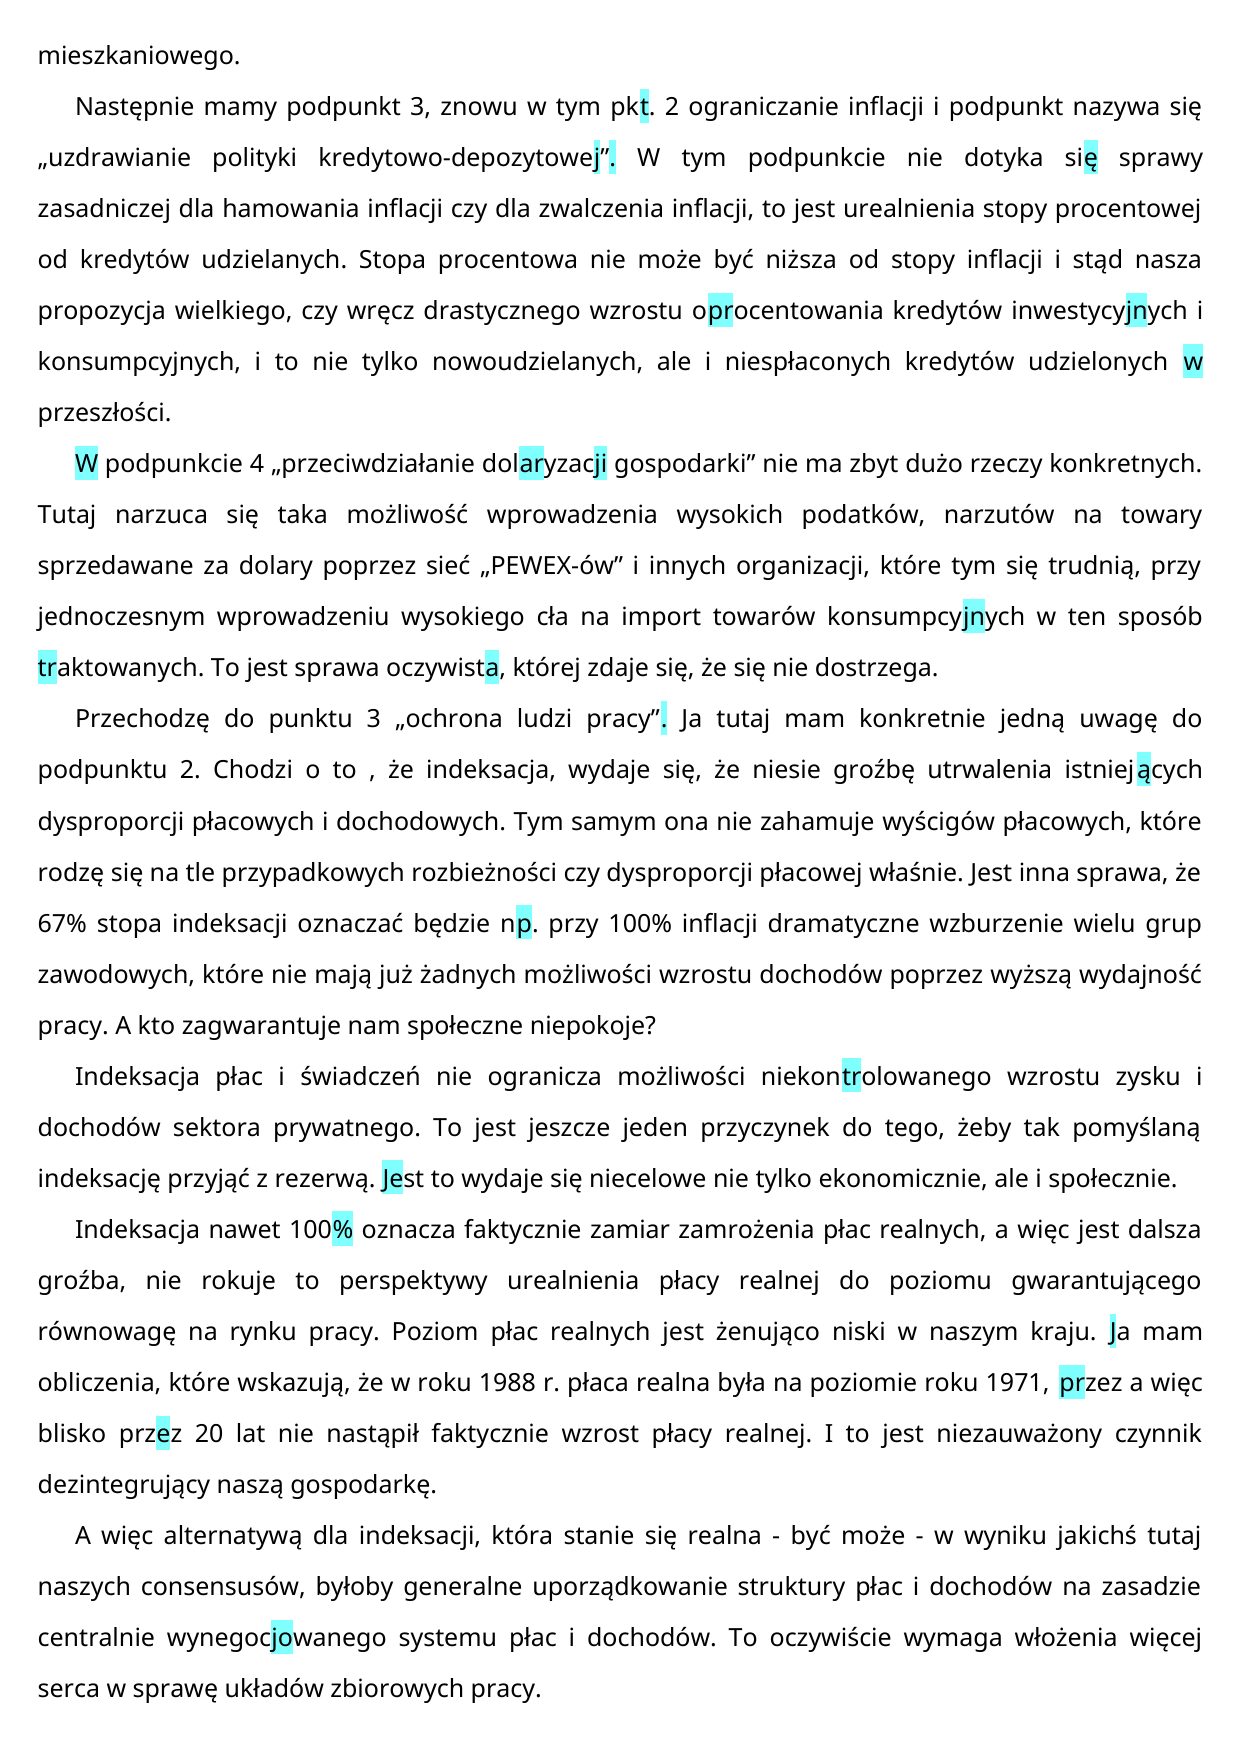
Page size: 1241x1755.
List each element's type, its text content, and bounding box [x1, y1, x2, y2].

text A więc alternatywą dla indeksacji, która stanie się realna - być może - w wyniku jakichś tutaj naszych consensusów, byłoby generalne uporządkowanie struktury płac i dochodów na zasadzie centralnie wynegocjowanego systemu płac i dochodów. To oczywiście wymaga włożenia więcej serca w sprawę układów zbiorowych pracy. [37, 1518, 1203, 1705]
text Przechodzę do punktu 3 „ochrona ludzi pracy”. Ja tutaj mam konkretnie jedną uwagę do podpunktu 2. Chodzi o to , że indeksacja, wydaje się, że niesie groźbę utrwalenia istniejących dysproporcji płacowych i dochodowych. Tym samym ona nie zahamuje wyścigów płacowych, które rodzę się na tle przypadkowych rozbieżności czy dysproporcji płacowej właśnie. Jest inna sprawa, że 67% stopa indeksacji oznaczać będzie np. przy 100% inflacji dramatyczne wzburzenie wielu grup zawodowych, które nie mają już żadnych możliwości wzrostu dochodów poprzez wyższą wydajność pracy. A kto zagwarantuje nam społeczne niepokoje? [37, 701, 1203, 1041]
text mieszkaniowego. [37, 37, 1203, 72]
text Indeksacja płac i świadczeń nie ogranicza możliwości niekontrolowanego wzrostu zysku i dochodów sektora prywatnego. To jest jeszcze jeden przyczynek do tego, żeby tak pomyślaną indeksację przyjąć z rezerwą. Jest to wydaje się niecelowe nie tylko ekonomicznie, ale i społecznie. [37, 1058, 1203, 1194]
text Następnie mamy podpunkt 3, znowu w tym pkt. 2 ograniczanie inflacji i podpunkt nazywa się „uzdrawianie polityki kredytowo-depozytowej”. W tym podpunkcie nie dotyka się sprawy zasadniczej dla hamowania inflacji czy dla zwalczenia inflacji, to jest urealnienia stopy procentowej od kredytów udzielanych. Stopa procentowa nie może być niższa od stopy inflacji i stąd nasza propozycja wielkiego, czy wręcz drastycznego wzrostu oprocentowania kredytów inwestycyjnych i konsumpcyjnych, i to nie tylko nowoudzielanych, ale i niespłaconych kredytów udzielonych w przeszłości. [37, 88, 1203, 429]
text Indeksacja nawet 100% oznacza faktycznie zamiar zamrożenia płac realnych, a więc jest dalsza groźba, nie rokuje to perspektywy urealnienia płacy realnej do poziomu gwarantującego równowagę na rynku pracy. Poziom płac realnych jest żenująco niski w naszym kraju. Ja mam obliczenia, które wskazują, że w roku 1988 r. płaca realna była na poziomie roku 1971, przez a więc blisko przez 20 lat nie nastąpił faktycznie wzrost płacy realnej. I to jest niezauważony czynnik dezintegrujący naszą gospodarkę. [37, 1211, 1203, 1501]
text W podpunkcie 4 „przeciwdziałanie dolaryzacji gospodarki” nie ma zbyt dużo rzeczy konkretnych. Tutaj narzuca się taka możliwość wprowadzenia wysokich podatków, narzutów na towary sprzedawane za dolary poprzez sieć „PEWEX-ów” i innych organizacji, które tym się trudnią, przy jednoczesnym wprowadzeniu wysokiego cła na import towarów konsumpcyjnych w ten sposób traktowanych. To jest sprawa oczywista, której zdaje się, że się nie dostrzega. [37, 446, 1203, 684]
